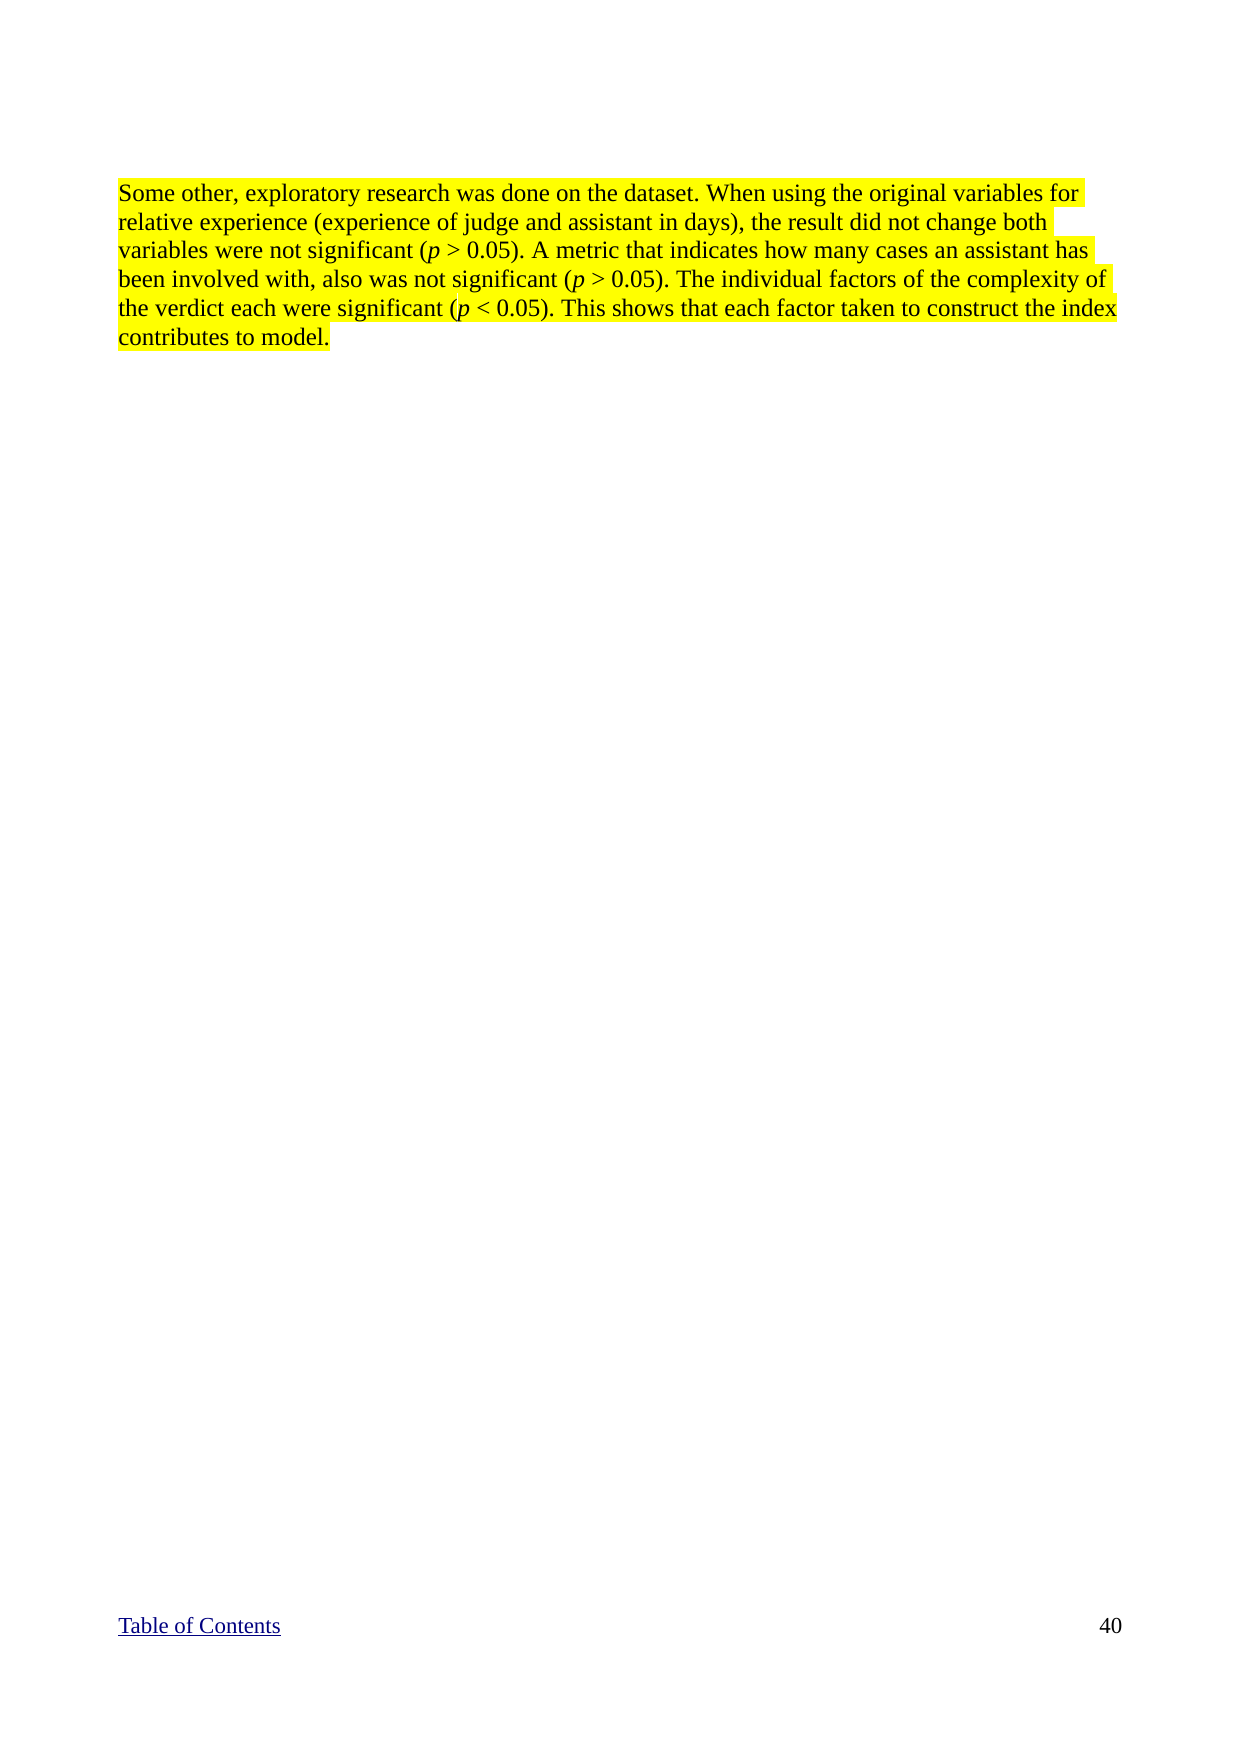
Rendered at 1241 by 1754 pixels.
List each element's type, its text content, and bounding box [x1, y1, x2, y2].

text Some other, exploratory research was done on the dataset. When using the original variables for relative experience (experience of judge and assistant in days), the result did not change both variables were not significant (p > 0.05). A metric that indicates how many cases an assistant has been involved with, also was not significant (p > 0.05). The individual factors of the complexity of the verdict each were significant (p < 0.05). This shows that each factor taken to construct the index contributes to model. [118, 178, 1122, 351]
